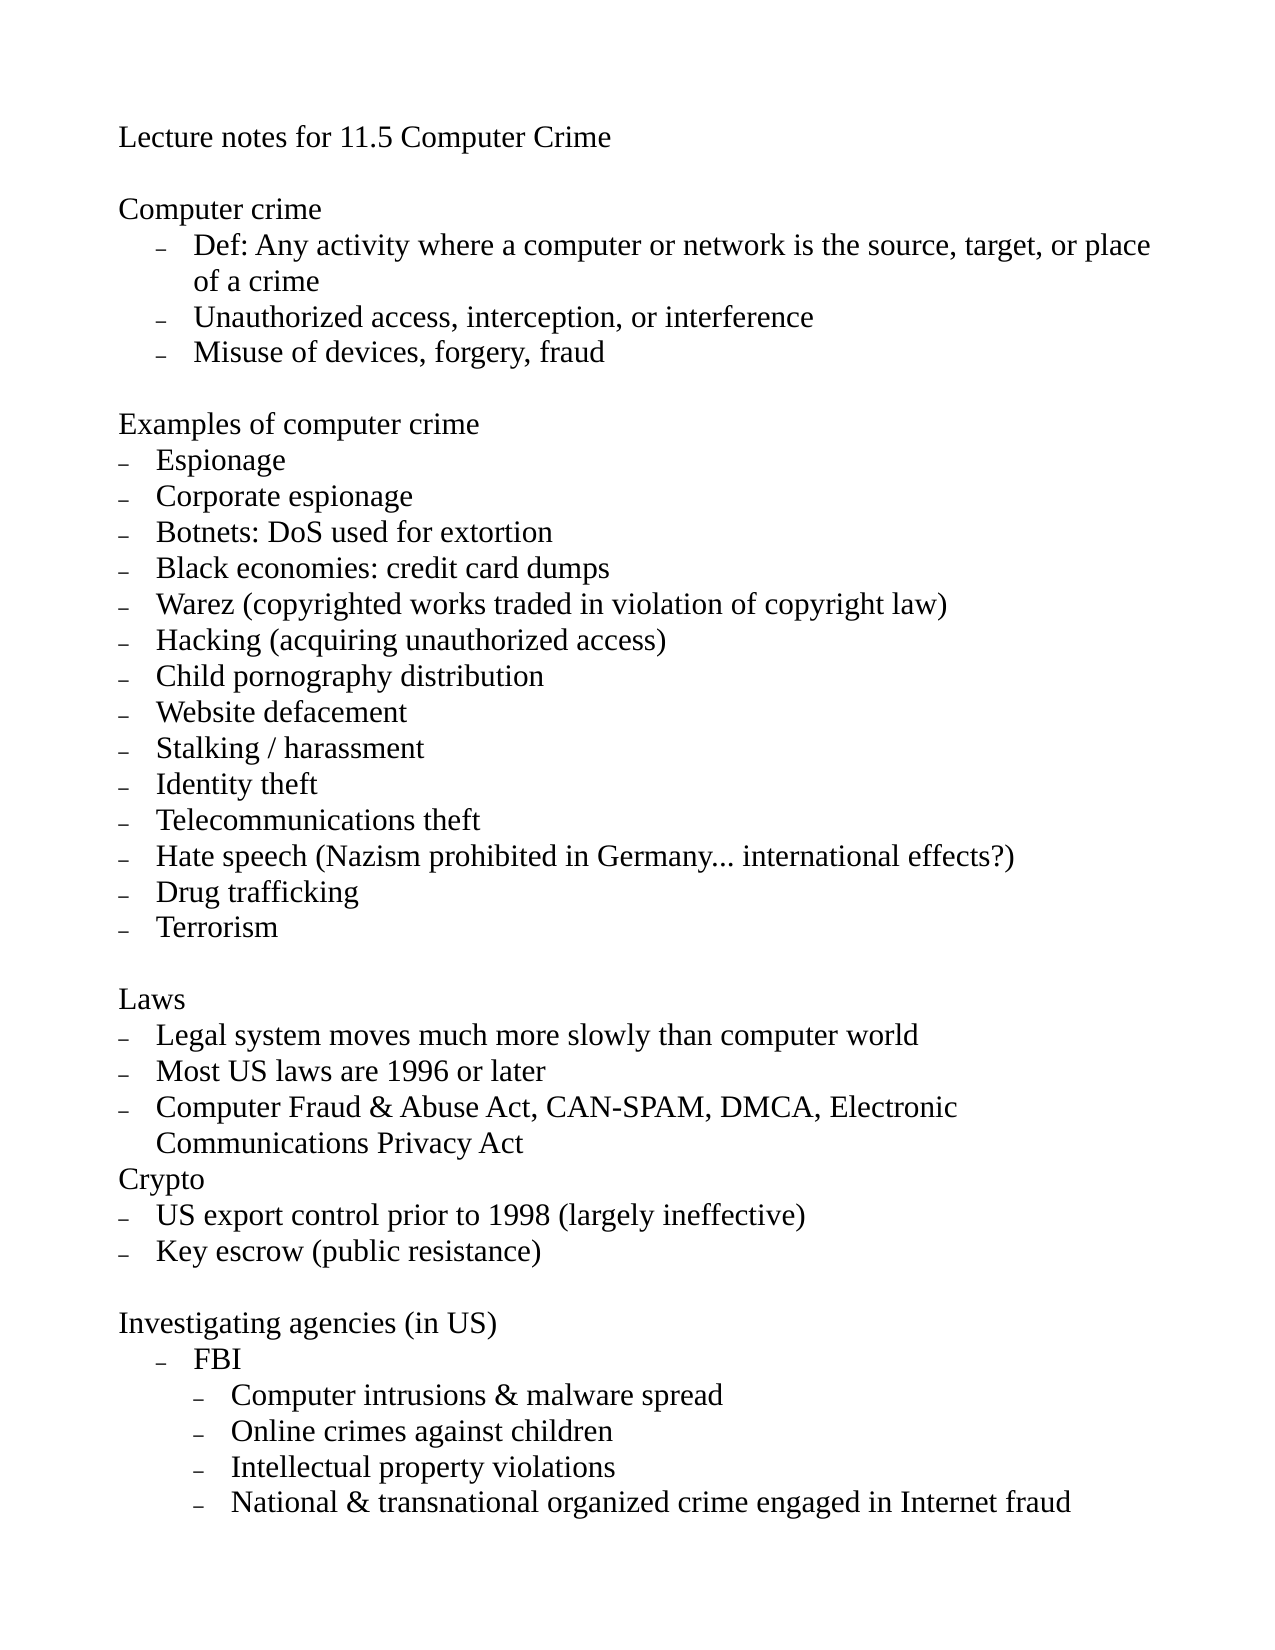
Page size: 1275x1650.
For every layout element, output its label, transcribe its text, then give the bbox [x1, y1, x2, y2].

text Laws [118, 981, 1157, 1017]
list Def: Any activity where a computer or network is the source, target, or place of a crime [156, 226, 1157, 298]
list US export control prior to 1998 (largely ineffective) [118, 1196, 1157, 1232]
list Computer Fraud & Abuse Act, CAN-SPAM, DMCA, Electronic Communications Privacy Act [118, 1088, 1157, 1160]
list Telecommunications theft [118, 801, 1157, 837]
list Legal system moves much more slowly than computer world [118, 1017, 1157, 1052]
list Unauthorized access, interception, or interference [156, 298, 1157, 334]
list National & transnational organized crime engaged in Internet fraud [193, 1484, 1157, 1520]
list Misuse of devices, forgery, fraud [156, 334, 1157, 370]
text Computer crime [118, 190, 1157, 226]
list Drug trafficking [118, 873, 1157, 909]
list Botnets: DoS used for extortion [118, 513, 1157, 549]
list Hate speech (Nazism prohibited in Germany... international effects?) [118, 837, 1157, 873]
list Black economies: credit card dumps [118, 549, 1157, 585]
list Hacking (acquiring unauthorized access) [118, 621, 1157, 657]
list FBI [156, 1340, 1157, 1376]
list Key escrow (public resistance) [118, 1232, 1157, 1268]
list Terrorism [118, 909, 1157, 945]
list Crypto [81, 1160, 1157, 1196]
list Online crimes against children [193, 1412, 1157, 1448]
list Website defacement [118, 693, 1157, 729]
list Computer intrusions & malware spread [193, 1376, 1157, 1412]
text Lecture notes for 11.5 Computer Crime [118, 118, 1157, 154]
list Stalking / harassment [118, 729, 1157, 765]
list Identity theft [118, 765, 1157, 801]
list Most US laws are 1996 or later [118, 1052, 1157, 1088]
list Child pornography distribution [118, 657, 1157, 693]
text Examples of computer crime [118, 406, 1157, 442]
list Warez (copyrighted works traded in violation of copyright law) [118, 585, 1157, 621]
list Intellectual property violations [193, 1448, 1157, 1484]
list Corporate espionage [118, 477, 1157, 513]
list Espionage [118, 442, 1157, 477]
text Investigating agencies (in US) [118, 1304, 1157, 1340]
